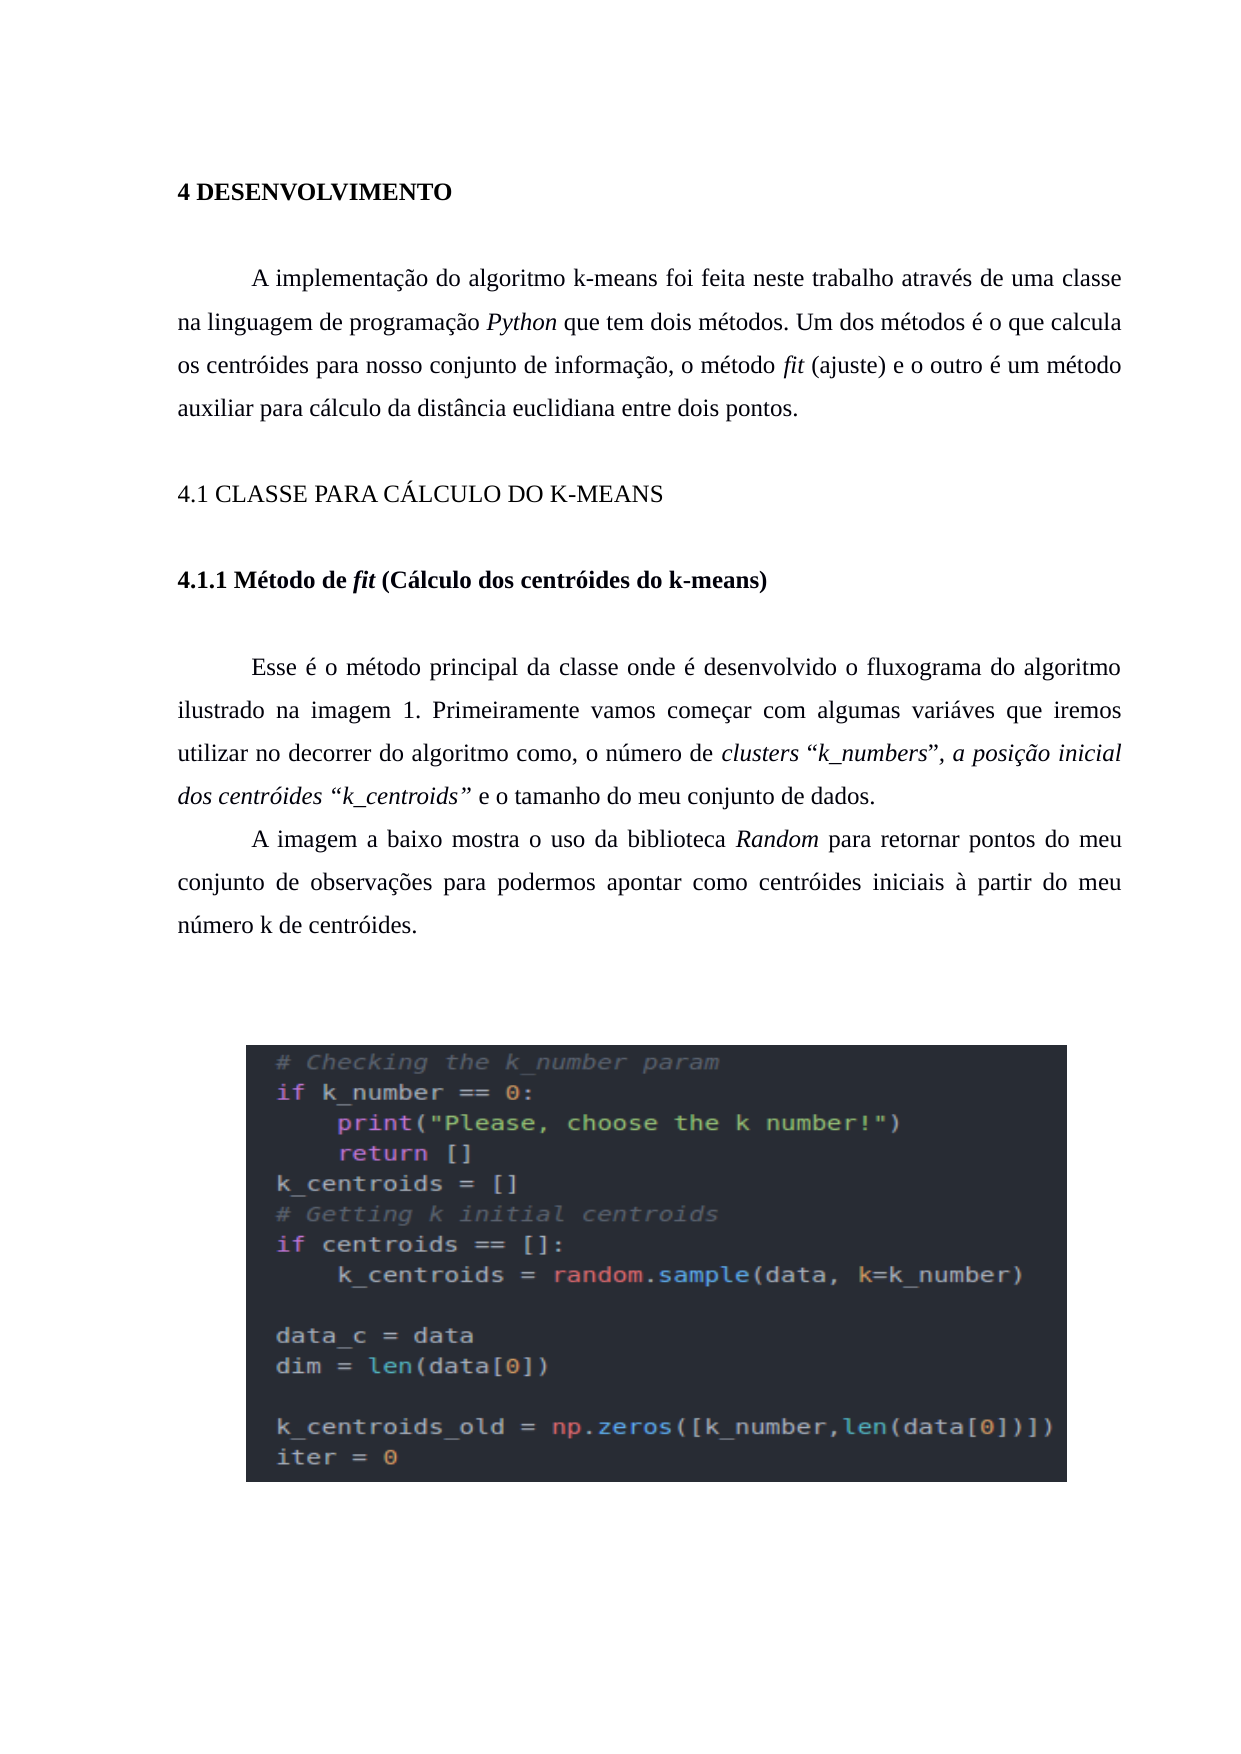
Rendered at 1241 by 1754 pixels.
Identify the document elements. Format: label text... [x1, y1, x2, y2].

subtitle 4 DESENVOLVIMENTO [177, 177, 1122, 206]
subtitle 4.1.1 Método de fit (Cálculo dos centróides do k-means) [177, 565, 1122, 594]
picture [246, 1045, 1067, 1482]
text A implementação do algoritmo k-means foi feita neste trabalho através de uma classe na linguagem de programação Python que tem dois métodos. Um dos métodos é o que calcula os centróides para nosso conjunto de informação, o método fit (ajuste) e o outro é um método auxiliar para cálculo da distância euclidiana entre dois pontos. [177, 263, 1122, 422]
subtitle 4.1 Classe para CáLCulo do k-means [177, 479, 1122, 508]
text Esse é o método principal da classe onde é desenvolvido o fluxograma do algoritmo ilustrado na imagem 1. Primeiramente vamos começar com algumas variáves que iremos utilizar no decorrer do algoritmo como, o número de clusters “k_numbers”, a posição inicial dos centróides “k_centroids” e o tamanho do meu conjunto de dados. [177, 652, 1122, 810]
text A imagem a baixo mostra o uso da biblioteca Random para retornar pontos do meu conjunto de observações para podermos apontar como centróides iniciais à partir do meu número k de centróides. [177, 824, 1122, 939]
